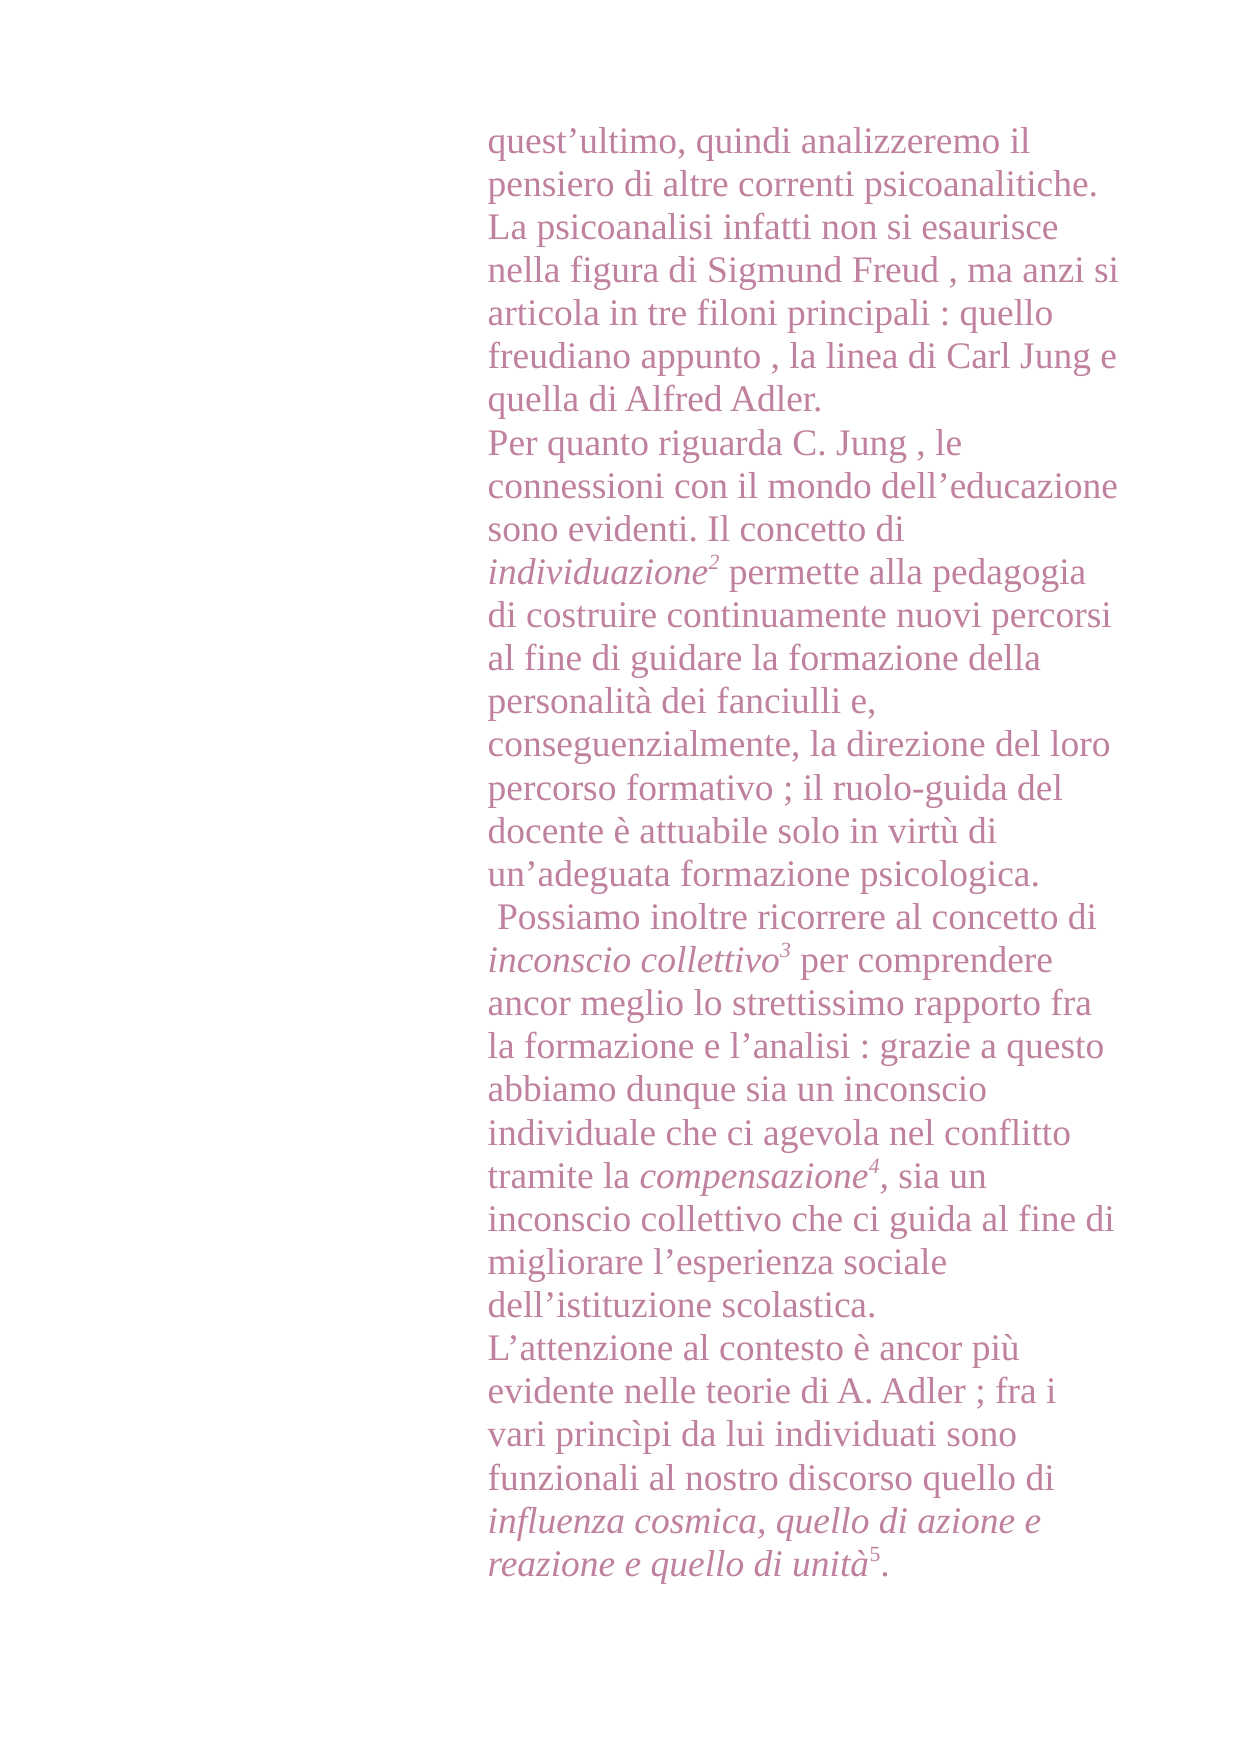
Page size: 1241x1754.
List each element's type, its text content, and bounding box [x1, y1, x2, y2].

text quest’ultimo, quindi analizzeremo il pensiero di altre correnti psicoanalitiche. La psicoanalisi infatti non si esaurisce nella figura di Sigmund Freud , ma anzi si articola in tre filoni principali : quello freudiano appunto , la linea di Carl Jung e quella di Alfred Adler. [487, 118, 1122, 420]
text Possiamo inoltre ricorrere al concetto di inconscio collettivo3 per comprendere ancor meglio lo strettissimo rapporto fra la formazione e l’analisi : grazie a questo abbiamo dunque sia un inconscio individuale che ci agevola nel conflitto tramite la compensazione4, sia un inconscio collettivo che ci guida al fine di migliorare l’esperienza sociale dell’istituzione scolastica. [487, 894, 1122, 1326]
text Per quanto riguarda C. Jung , le connessioni con il mondo dell’educazione sono evidenti. Il concetto di individuazione2 permette alla pedagogia di costruire continuamente nuovi percorsi al fine di guidare la formazione della personalità dei fanciulli e, conseguenzialmente, la direzione del loro percorso formativo ; il ruolo-guida del docente è attuabile solo in virtù di un’adeguata formazione psicologica. [487, 420, 1122, 894]
text L’attenzione al contesto è ancor più evidente nelle teorie di A. Adler ; fra i vari princìpi da lui individuati sono funzionali al nostro discorso quello di influenza cosmica, quello di azione e reazione e quello di unità5. [487, 1326, 1122, 1584]
